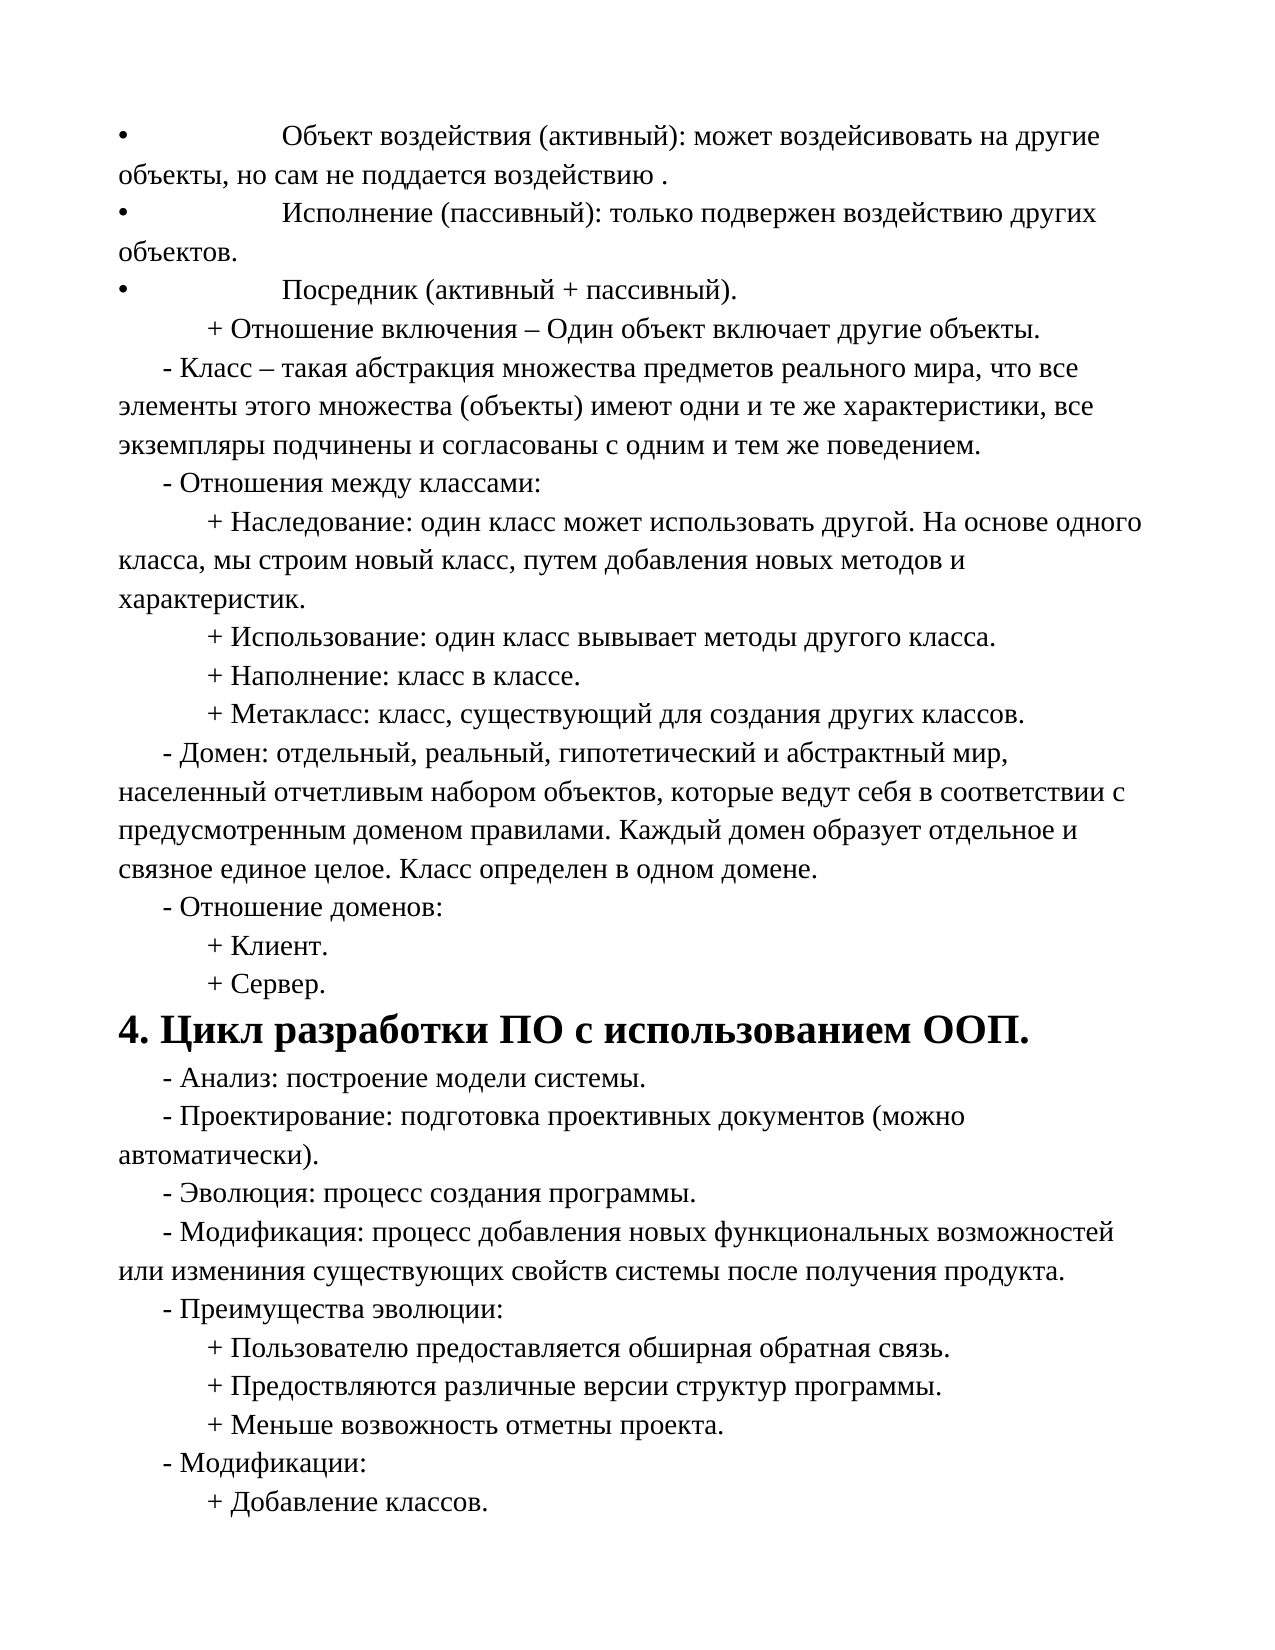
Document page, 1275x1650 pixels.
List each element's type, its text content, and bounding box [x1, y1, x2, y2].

text - Модификация: процесс добавления новых функциональных возможностей или измениния существующих свойств системы после получения продукта. [118, 1214, 1157, 1286]
text + Предоствляются различные версии структур программы. [118, 1368, 1157, 1402]
text - Модификации: [118, 1445, 1157, 1479]
text - Эволюция: процесс создания программы. [118, 1176, 1157, 1209]
text + Наполнение: класс в классе. [118, 658, 1157, 692]
list Объект воздействия (активный): может воздейсивовать на другие объекты, но сам не поддается воздействию . [118, 118, 1157, 190]
text - Анализ: построение модели системы. [118, 1060, 1157, 1093]
text - Преимущества эволюции: [118, 1291, 1157, 1325]
text - Класс – такая абстракция множества предметов реального мира, что все элементы этого множества (объекты) имеют одни и те же характеристики, все экземпляры подчинены и согласованы с одним и тем же поведением. [118, 350, 1157, 460]
text + Метакласс: класс, существующий для создания других классов. [118, 697, 1157, 730]
text - Отношения между классами: [118, 465, 1157, 499]
text + Меньше возвожность отметны проекта. [118, 1407, 1157, 1440]
list Посредник (активный + пассивный). [118, 272, 1157, 306]
list Исполнение (пассивный): только подвержен воздействию других объектов. [118, 195, 1157, 267]
text 4. Цикл разработки ПО с использованием ООП. [118, 1005, 1157, 1053]
text + Использование: один класс вывывает методы другого класса. [118, 619, 1157, 653]
text - Домен: отдельный, реальный, гипотетический и абстрактный мир, населенный отчетливым набором объектов, которые ведут себя в соответствии с предусмотренным доменом правилами. Каждый домен образует отдельное и связное единое целое. Класс определен в одном домене. [118, 735, 1157, 884]
text + Отношение включения – Один объект включает другие объекты. [118, 311, 1157, 345]
text + Добавление классов. [118, 1484, 1157, 1517]
text - Проектирование: подготовка проективных документов (можно автоматически). [118, 1098, 1157, 1171]
text + Сервер. [118, 966, 1157, 1000]
text - Отношение доменов: [118, 889, 1157, 923]
text + Пользователю предоставляется обширная обратная связь. [118, 1330, 1157, 1363]
text + Наследование: один класс может использовать другой. На основе одного класса, мы строим новый класс, путем добавления новых методов и характеристик. [118, 504, 1157, 614]
text + Клиент. [118, 928, 1157, 961]
